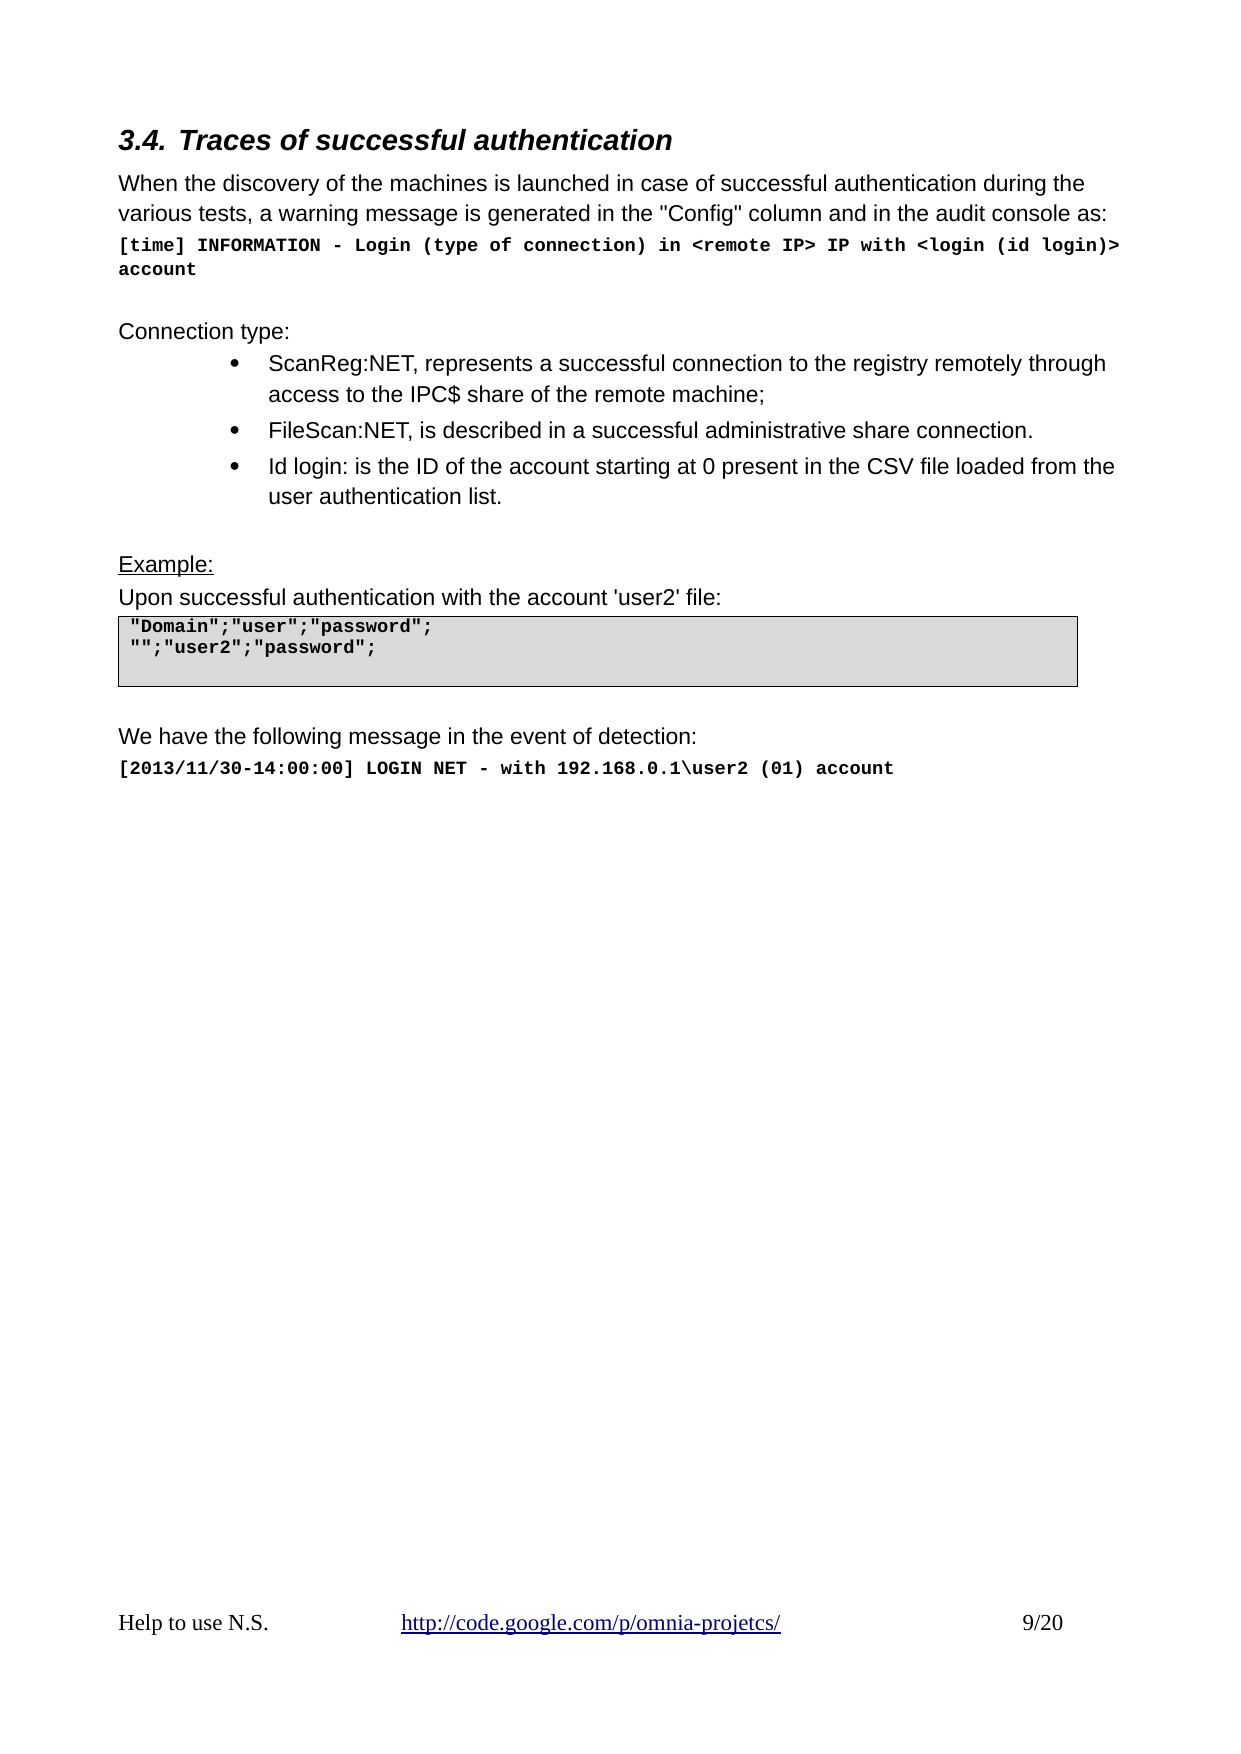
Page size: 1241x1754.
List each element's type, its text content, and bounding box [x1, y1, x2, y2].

text Connection type: [118, 318, 1122, 344]
list ScanReg:NET, represents a successful connection to the registry remotely through access to the IPC$ share of the remote machine; [231, 350, 1122, 407]
text [2013/11/30-14:00:00] LOGIN NET - with 192.168.0.1\user2 (01) account [118, 759, 1122, 780]
table_header "Domain";"user";"password"; "";"user2";"password"; [119, 617, 1077, 686]
list FileScan:NET, is described in a successful administrative share connection. [231, 417, 1122, 443]
text Upon successful authentication with the account 'user2' file: [118, 584, 1122, 610]
text [time] INFORMATION - Login (type of connection) in <remote IP> IP with <login (id login)> account [118, 236, 1122, 281]
subtitle Traces of successful authentication [118, 123, 1122, 157]
text Example: [118, 551, 1122, 578]
text We have the following message in the event of detection: [118, 723, 1122, 749]
list Id login: is the ID of the account starting at 0 present in the CSV file loaded from the user authentication list. [231, 453, 1122, 509]
text When the discovery of the machines is launched in case of successful authentication during the various tests, a warning message is generated in the "Config" column and in the audit console as: [118, 169, 1122, 226]
